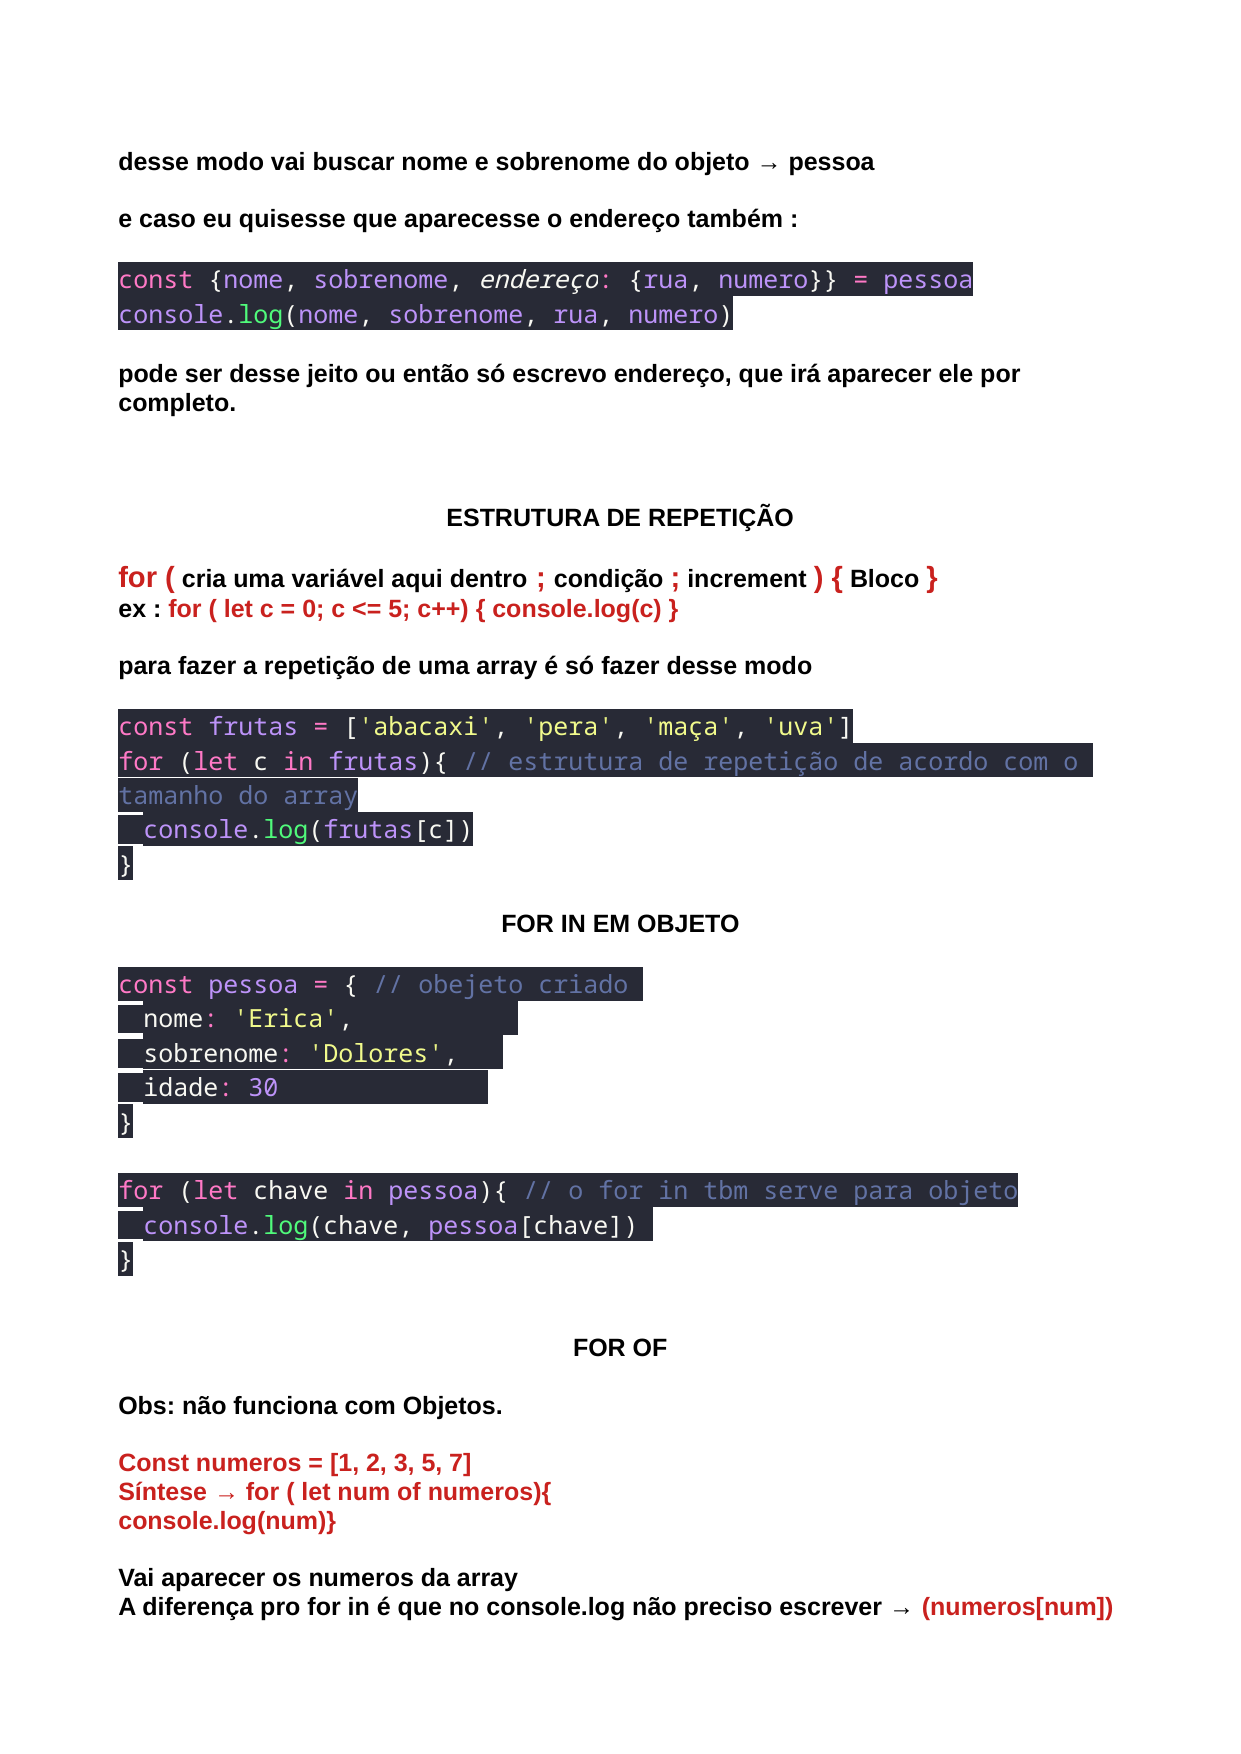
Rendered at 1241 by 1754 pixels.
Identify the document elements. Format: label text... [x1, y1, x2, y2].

text nome: 'Erica', [118, 1001, 1122, 1035]
text FOR IN EM OBJETO [118, 909, 1122, 938]
text console.log(frutas[c]) [118, 812, 1122, 846]
text } [118, 1241, 1122, 1276]
text idade: 30 [118, 1069, 1122, 1104]
text Vai aparecer os numeros da array [118, 1563, 1122, 1592]
text desse modo vai buscar nome e sobrenome do objeto → pessoa [118, 147, 1122, 176]
text for (let chave in pessoa){ // o for in tbm serve para objeto [118, 1173, 1122, 1207]
text console.log(nome, sobrenome, rua, numero) [118, 296, 1122, 330]
text const frutas = ['abacaxi', 'pera', 'maça', 'uva'] [118, 709, 1122, 743]
text for ( cria uma variável aqui dentro ; condição ; increment ) { Bloco } [118, 560, 1122, 594]
text console.log(num)} [118, 1506, 1122, 1534]
text ESTRUTURA DE REPETIÇÃO [118, 503, 1122, 532]
text A diferença pro for in é que no console.log não preciso escrever → (numeros[num]) [118, 1592, 1122, 1621]
text sobrenome: 'Dolores', [118, 1035, 1122, 1069]
text pode ser desse jeito ou então só escrevo endereço, que irá aparecer ele por completo. [118, 359, 1122, 417]
text Síntese → for ( let num of numeros){ [118, 1477, 1122, 1506]
text const pessoa = { // obejeto criado [118, 967, 1122, 1001]
text for (let c in frutas){ // estrutura de repetição de acordo com o tamanho do array [118, 743, 1122, 812]
text Obs: não funciona com Objetos. [118, 1391, 1122, 1419]
text console.log(chave, pessoa[chave]) [118, 1207, 1122, 1241]
text para fazer a repetição de uma array é só fazer desse modo [118, 651, 1122, 680]
text } [118, 846, 1122, 880]
text const {nome, sobrenome, endereço: {rua, numero}} = pessoa [118, 262, 1122, 296]
text } [118, 1104, 1122, 1138]
text e caso eu quisesse que aparecesse o endereço também : [118, 204, 1122, 233]
text ex : for ( let c = 0; c <= 5; c++) { console.log(c) } [118, 594, 1122, 623]
text Const numeros = [1, 2, 3, 5, 7] [118, 1448, 1122, 1477]
text FOR OF [118, 1333, 1122, 1362]
